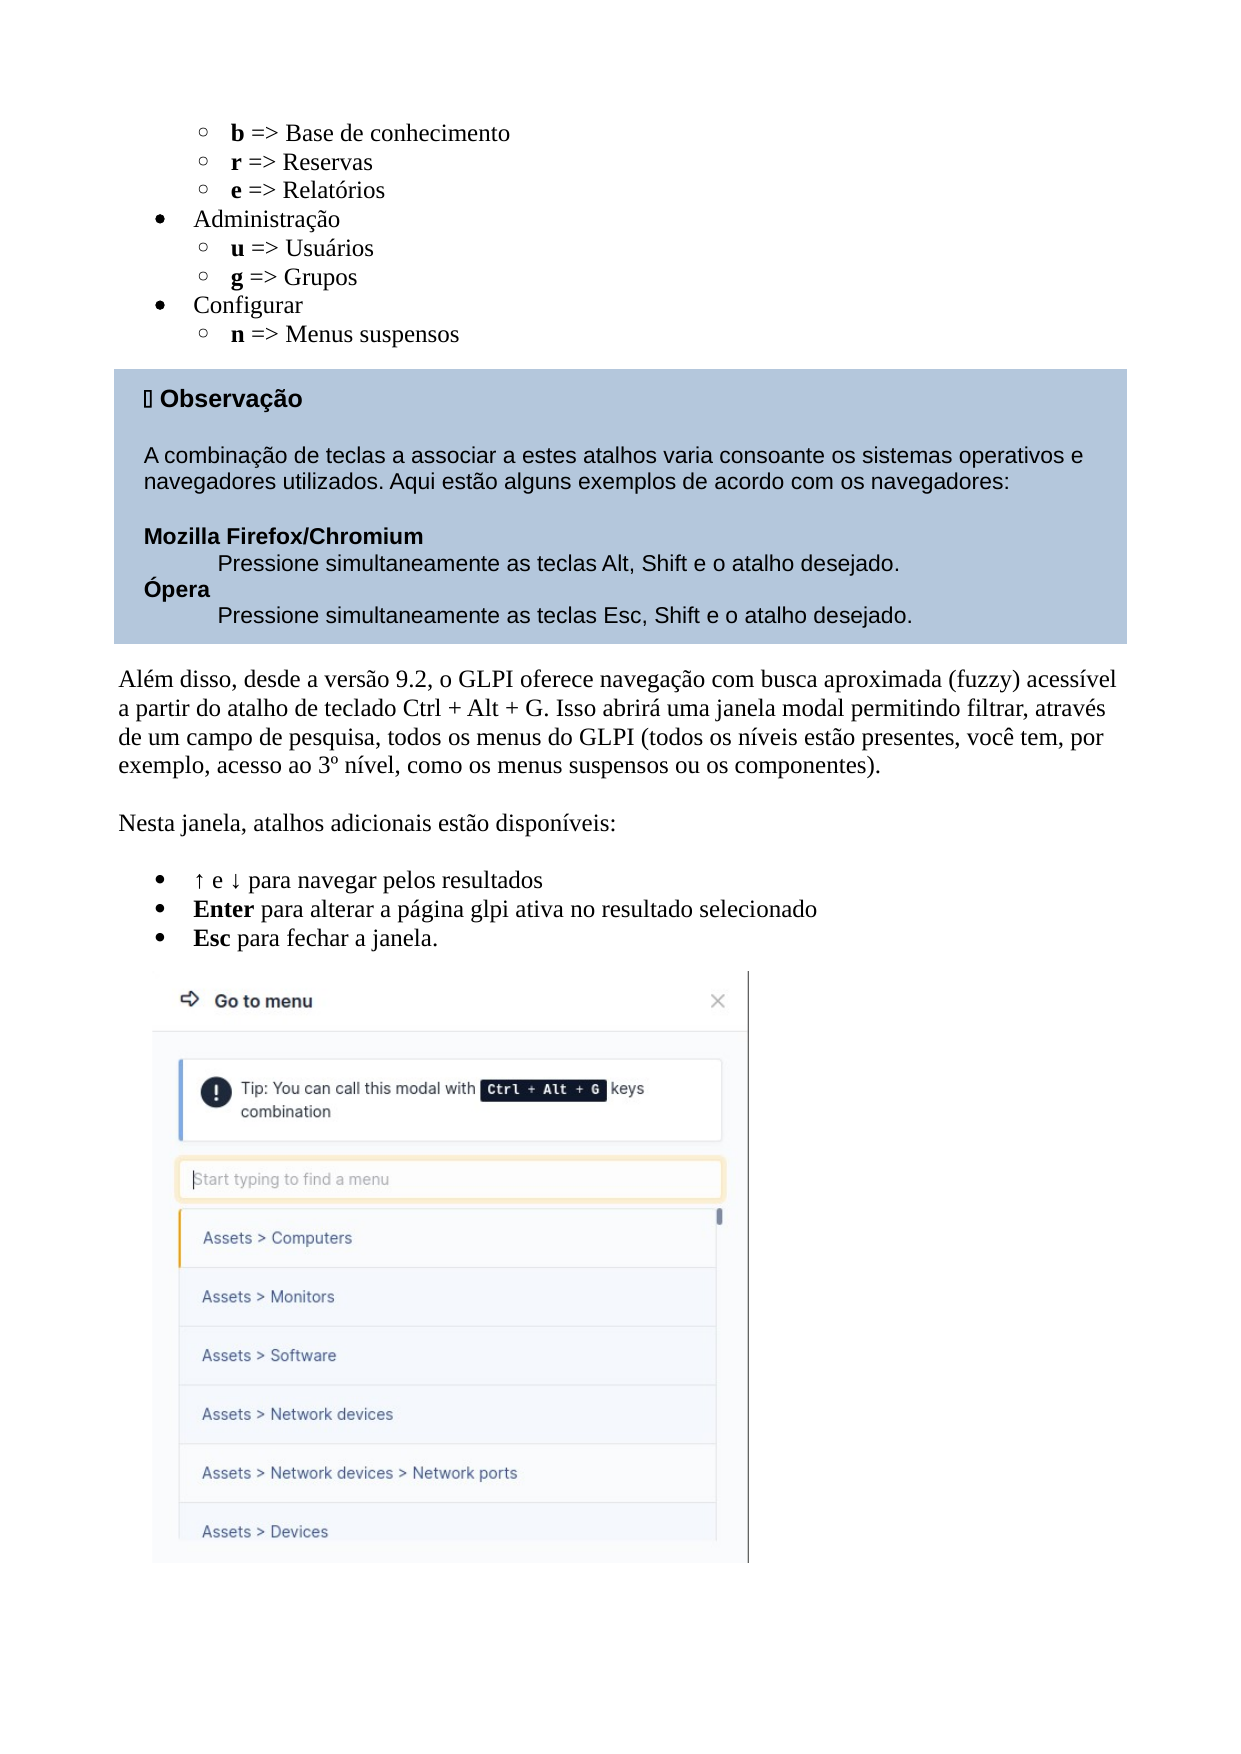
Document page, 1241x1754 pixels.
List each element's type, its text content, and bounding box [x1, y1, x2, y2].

picture [152, 971, 749, 1563]
list n => Menus suspensos [193, 319, 1122, 348]
text Além disso, desde a versão 9.2, o GLPI oferece navegação com busca aproximada (fuzzy) acessível a partir do atalho de teclado Ctrl + Alt + G. Isso abrirá uma janela modal permitindo filtrar, através de um campo de pesquisa, todos os menus do GLPI (todos os níveis estão presentes, você tem, por exemplo, acesso ao 3º nível, como os menus suspensos ou os componentes). [118, 664, 1122, 779]
list Esc para fechar a janela. [156, 923, 1122, 952]
list ↑ e ↓ para navegar pelos resultados [156, 866, 1122, 894]
list u => Usuários [193, 233, 1122, 262]
text Nesta janela, atalhos adicionais estão disponíveis: [118, 808, 1122, 837]
list Configurar [156, 291, 1122, 319]
list Enter para alterar a página glpi ativa no resultado selecionado [156, 894, 1122, 923]
list e => Relatórios [193, 176, 1122, 204]
list b => Base de conhecimento [193, 118, 1122, 147]
list Administração [156, 204, 1122, 233]
list g => Grupos [193, 262, 1122, 291]
list r => Reservas [193, 147, 1122, 176]
